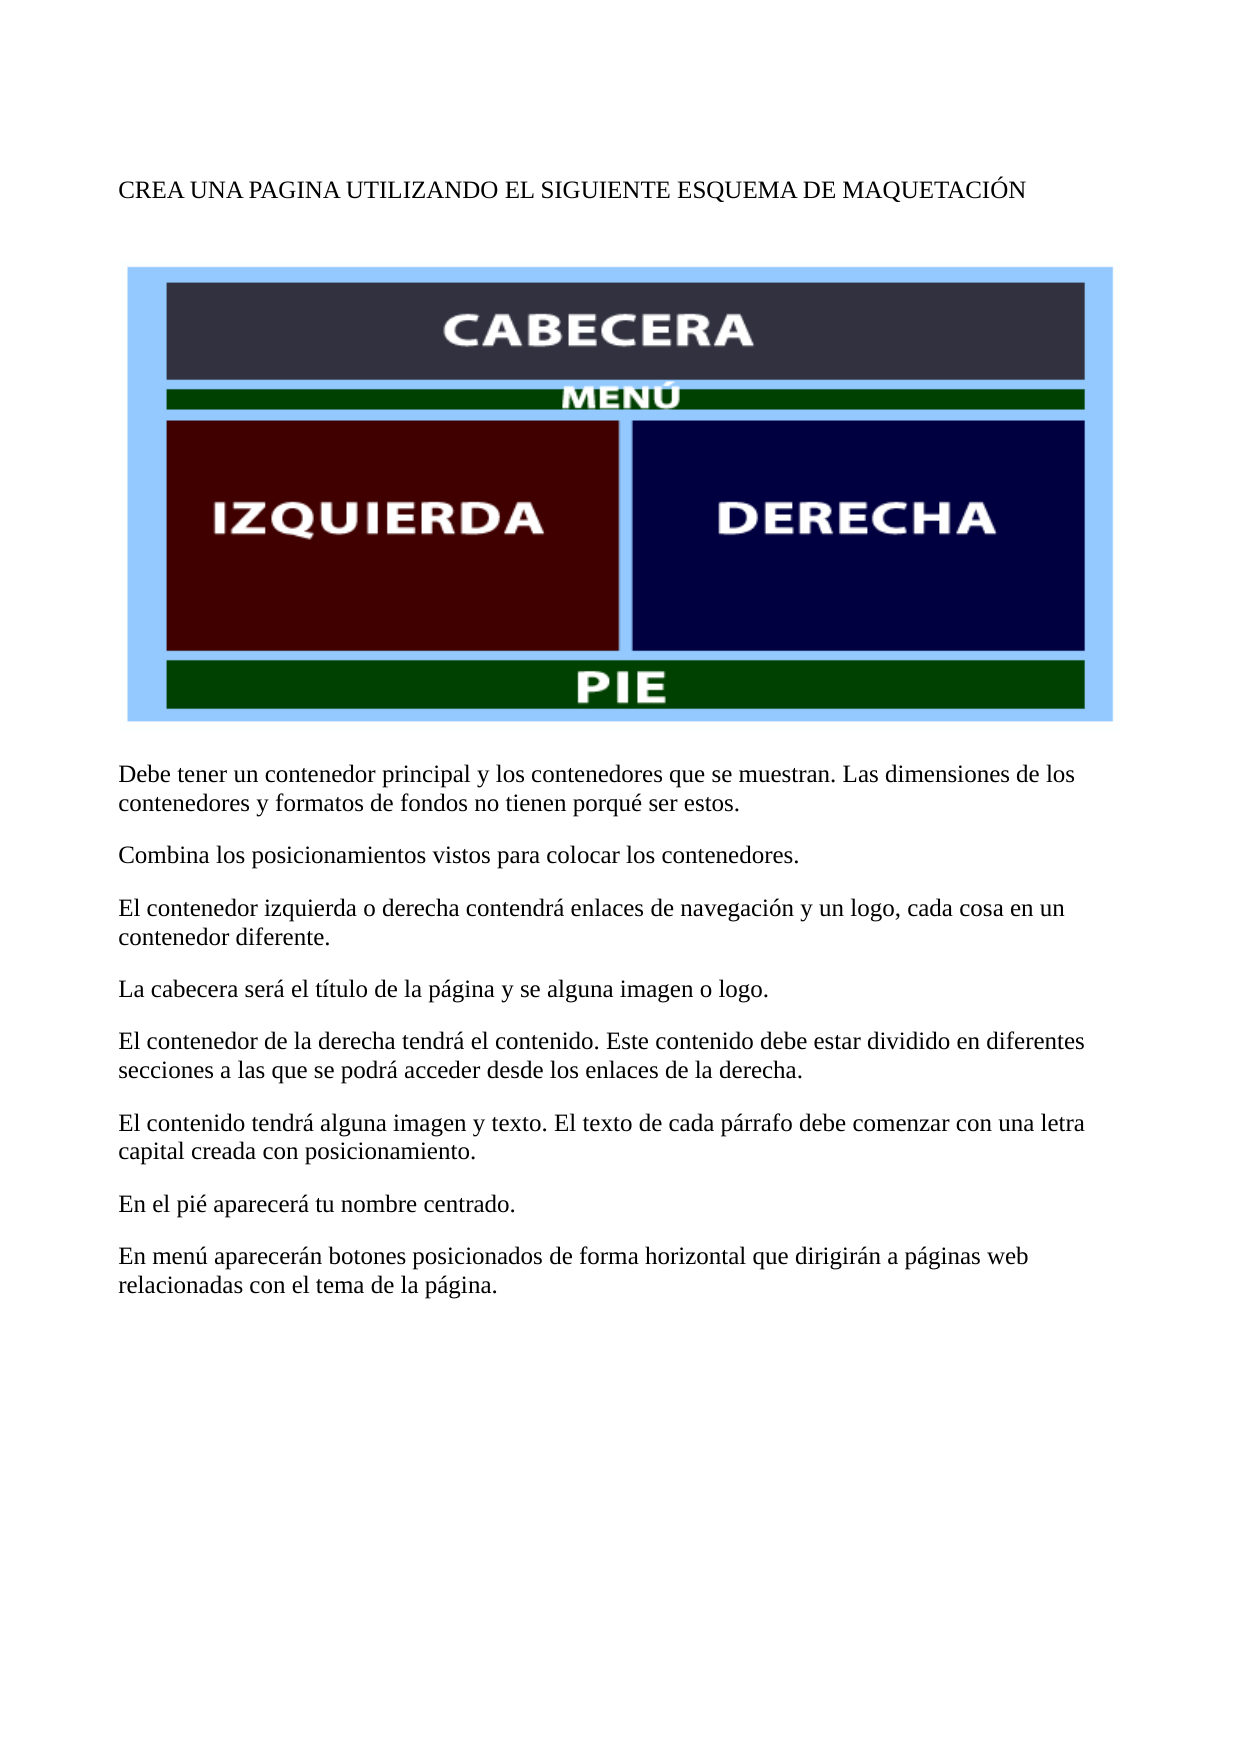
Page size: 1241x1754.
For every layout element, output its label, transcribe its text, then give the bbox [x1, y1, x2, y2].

picture [120, 261, 1121, 731]
text El contenedor de la derecha tendrá el contenido. Este contenido debe estar dividido en diferentes secciones a las que se podrá acceder desde los enlaces de la derecha. [118, 1026, 1122, 1084]
text En menú aparecerán botones posicionados de forma horizontal que dirigirán a páginas web relacionadas con el tema de la página. [118, 1241, 1122, 1299]
text En el pié aparecerá tu nombre centrado. [118, 1189, 1122, 1217]
text El contenido tendrá alguna imagen y texto. El texto de cada párrafo debe comenzar con una letra capital creada con posicionamiento. [118, 1108, 1122, 1165]
text Combina los posicionamientos vistos para colocar los contenedores. [118, 841, 1122, 869]
text CREA UNA PAGINA UTILIZANDO EL SIGUIENTE ESQUEMA DE MAQUETACIÓN [118, 176, 1122, 204]
text La cabecera será el título de la página y se alguna imagen o logo. [118, 974, 1122, 1003]
text El contenedor izquierda o derecha contendrá enlaces de navegación y un logo, cada cosa en un contenedor diferente. [118, 893, 1122, 950]
text Debe tener un contenedor principal y los contenedores que se muestran. Las dimensiones de los contenedores y formatos de fondos no tienen porqué ser estos. [118, 759, 1122, 817]
